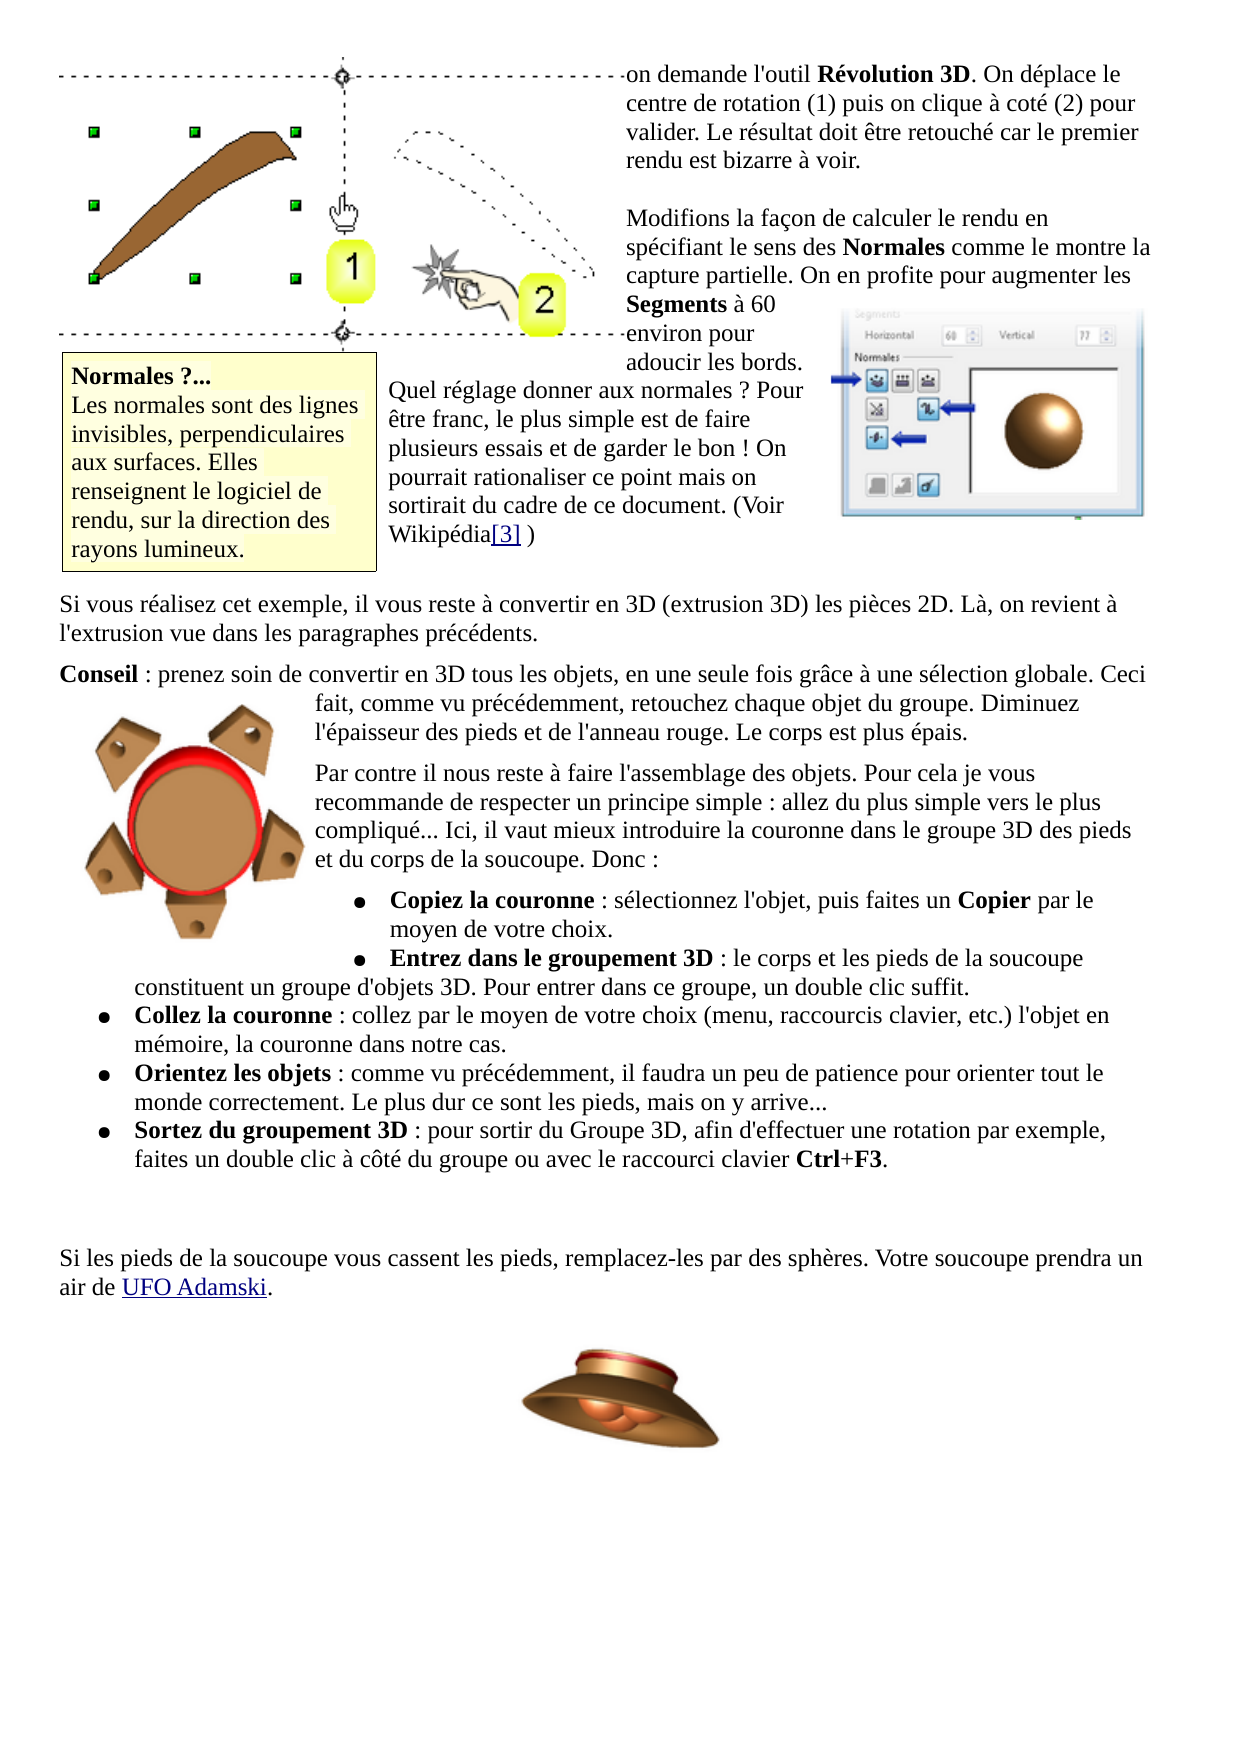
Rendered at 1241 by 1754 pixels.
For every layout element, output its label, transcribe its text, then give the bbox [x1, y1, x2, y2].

list Collez la couronne : collez par le moyen de votre choix (menu, raccourcis clavier, etc.) l'objet en mémoire, la couronne dans notre cas. [97, 1000, 1152, 1058]
picture [59, 57, 626, 353]
list Entrez dans le groupement 3D : le corps et les pieds de la soucoupe constituent un groupe d'objets 3D. Pour entrer dans ce groupe, un double clic suffit. [97, 943, 1152, 1000]
text on demande l'outil Révolution 3D. On déplace le centre de rotation (1) puis on clique à coté (2) pour valider. Le résultat doit être retouché car le premier rendu est bizarre à voir. [626, 59, 1152, 174]
list Orientez les objets : comme vu précédemment, il faudra un peu de patience pour orienter tout le monde correctement. Le plus dur ce sont les pieds, mais on y arrive... [97, 1058, 1152, 1115]
list Sortez du groupement 3D : pour sortir du Groupe 3D, afin d'effectuer une rotation par exemple, faites un double clic à côté du groupe ou avec le raccourci clavier Ctrl+F3. [97, 1115, 1152, 1173]
text Modifions la façon de calculer le rendu en spécifiant le sens des Normales comme le montre la capture partielle. On en profite pour augmenter les Segments à 60 environ pour adoucir les bords. Quel réglage donner aux normales ? Pour être franc, le plus simple est de faire plusieurs essais et de garder le bon ! On pourrait rationaliser ce point mais on sortirait du cadre de ce document. (Voir Wikipédia[3] ) [377, 203, 1152, 548]
picture [498, 1300, 737, 1480]
text Normales ?... [71, 361, 367, 390]
text Conseil : prenez soin de convertir en 3D tous les objets, en une seule fois grâce à une sélection globale. Ceci fait, comme vu précédemment, retouchez chaque objet du groupe. Diminuez l'épaisseur des pieds et de l'anneau rouge. Le corps est plus épais. [59, 659, 1152, 745]
picture [830, 307, 1148, 520]
list Copiez la couronne : sélectionnez l'objet, puis faites un Copier par le moyen de votre choix. [315, 885, 1152, 943]
picture [76, 704, 315, 944]
text Les normales sont des lignes invisibles, perpendiculaires aux surfaces. Elles renseignent le logiciel de rendu, sur la direction des rayons lumineux. [71, 390, 367, 562]
text Si vous réalisez cet exemple, il vous reste à convertir en 3D (extrusion 3D) les pièces 2D. Là, on revient à l'extrusion vue dans les paragraphes précédents. [59, 589, 1152, 647]
text Si les pieds de la soucoupe vous cassent les pieds, remplacez-les par des sphères. Votre soucoupe prendra un air de UFO Adamski. [59, 1243, 1152, 1300]
text Par contre il nous reste à faire l'assemblage des objets. Pour cela je vous recommande de respecter un principe simple : allez du plus simple vers le plus compliqué... Ici, il vaut mieux introduire la couronne dans le groupe 3D des pieds et du corps de la soucoupe. Donc : [315, 758, 1152, 873]
